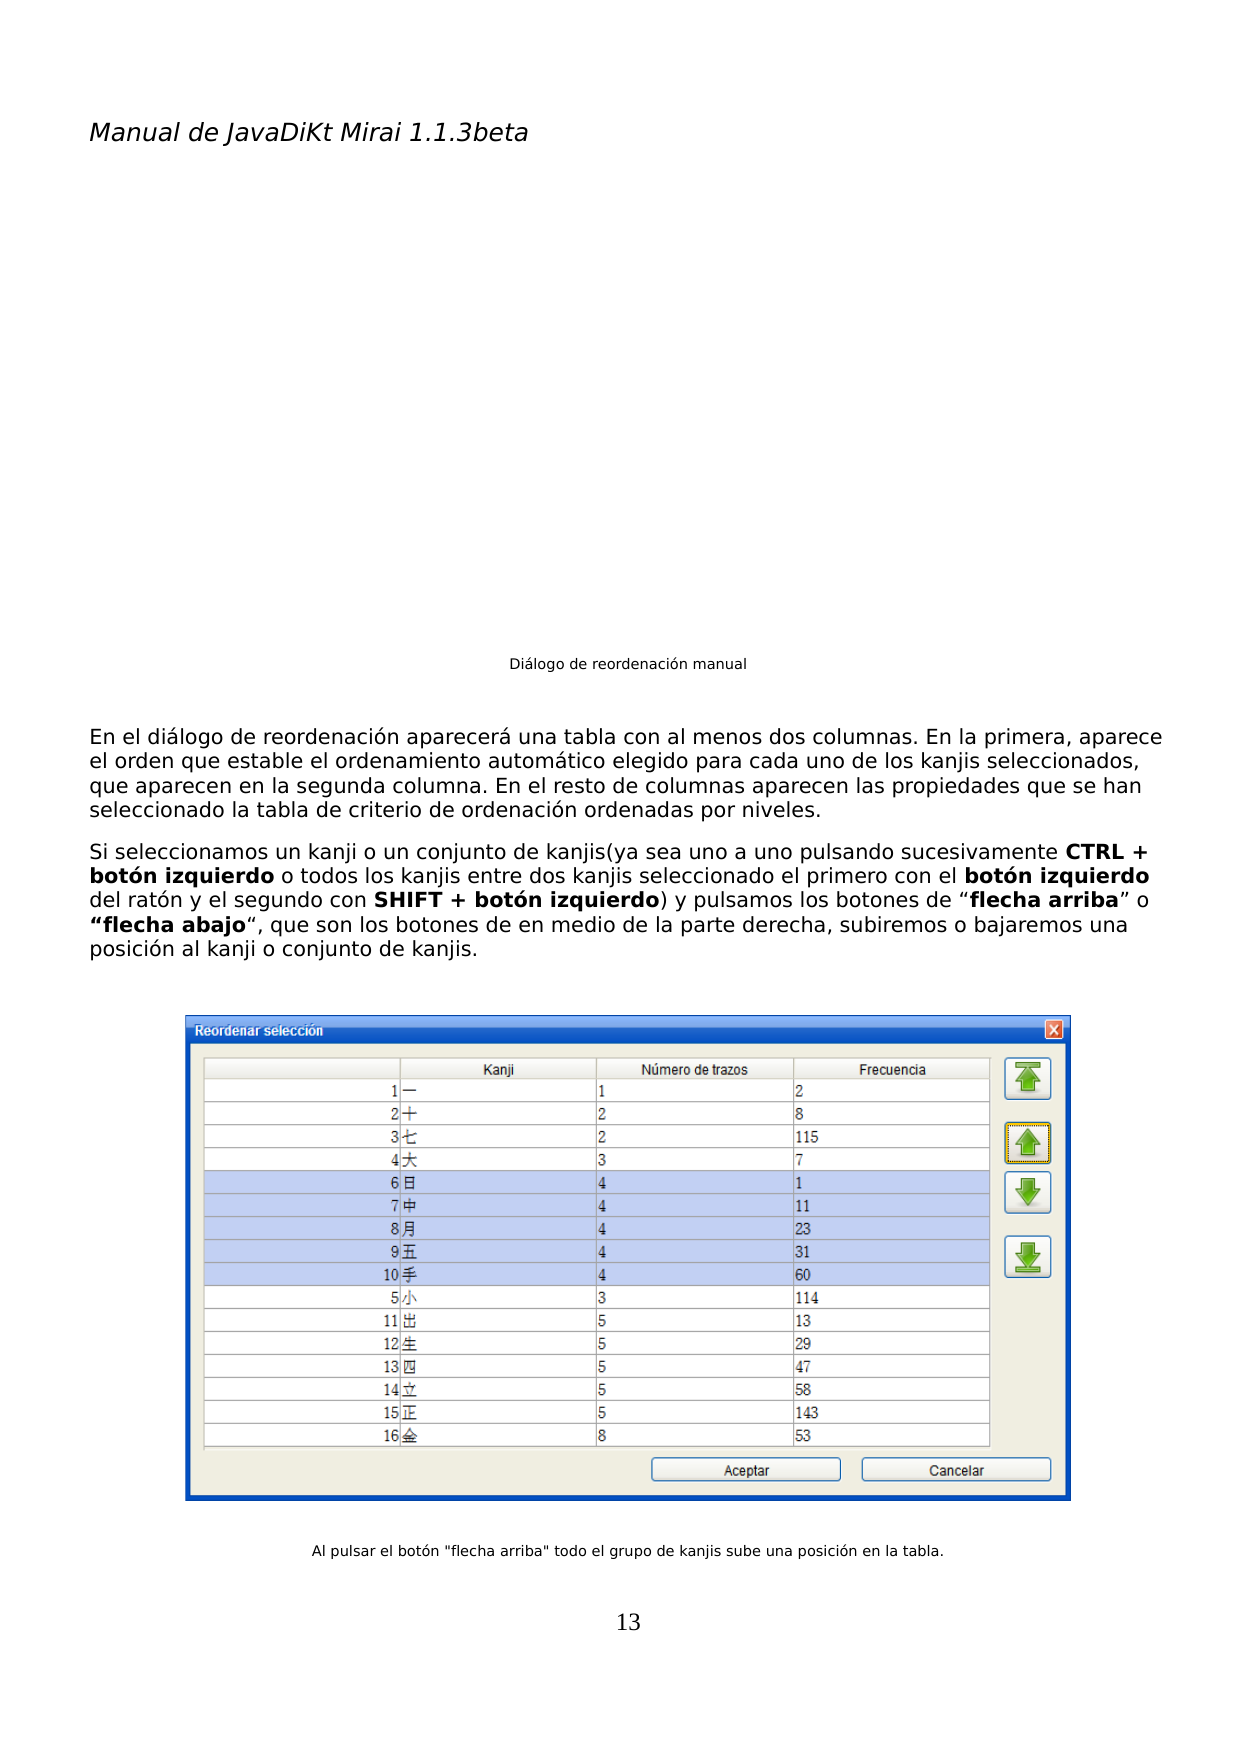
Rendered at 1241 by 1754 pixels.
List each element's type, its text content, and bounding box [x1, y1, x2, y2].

text Diálogo de reordenación manual [89, 656, 1167, 673]
text En el diálogo de reordenación aparecerá una tabla con al menos dos columnas. En la primera, aparece el orden que estable el ordenamiento automático elegido para cada uno de los kanjis seleccionados, que aparecen en la segunda columna. En el resto de columnas aparecen las propiedades que se han seleccionado la tabla de criterio de ordenación ordenadas por niveles. [89, 725, 1167, 822]
text Al pulsar el botón "flecha arriba" todo el grupo de kanjis sube una posición en la tabla. [89, 1543, 1167, 1560]
picture [185, 1015, 1071, 1501]
text Si seleccionamos un kanji o un conjunto de kanjis(ya sea uno a uno pulsando sucesivamente CTRL + botón izquierdo o todos los kanjis entre dos kanjis seleccionado el primero con el botón izquierdo del ratón y el segundo con SHIFT + botón izquierdo) y pulsamos los botones de “flecha arriba” o “flecha abajo“, que son los botones de en medio de la parte derecha, subiremos o bajaremos una posición al kanji o conjunto de kanjis. [89, 840, 1167, 961]
